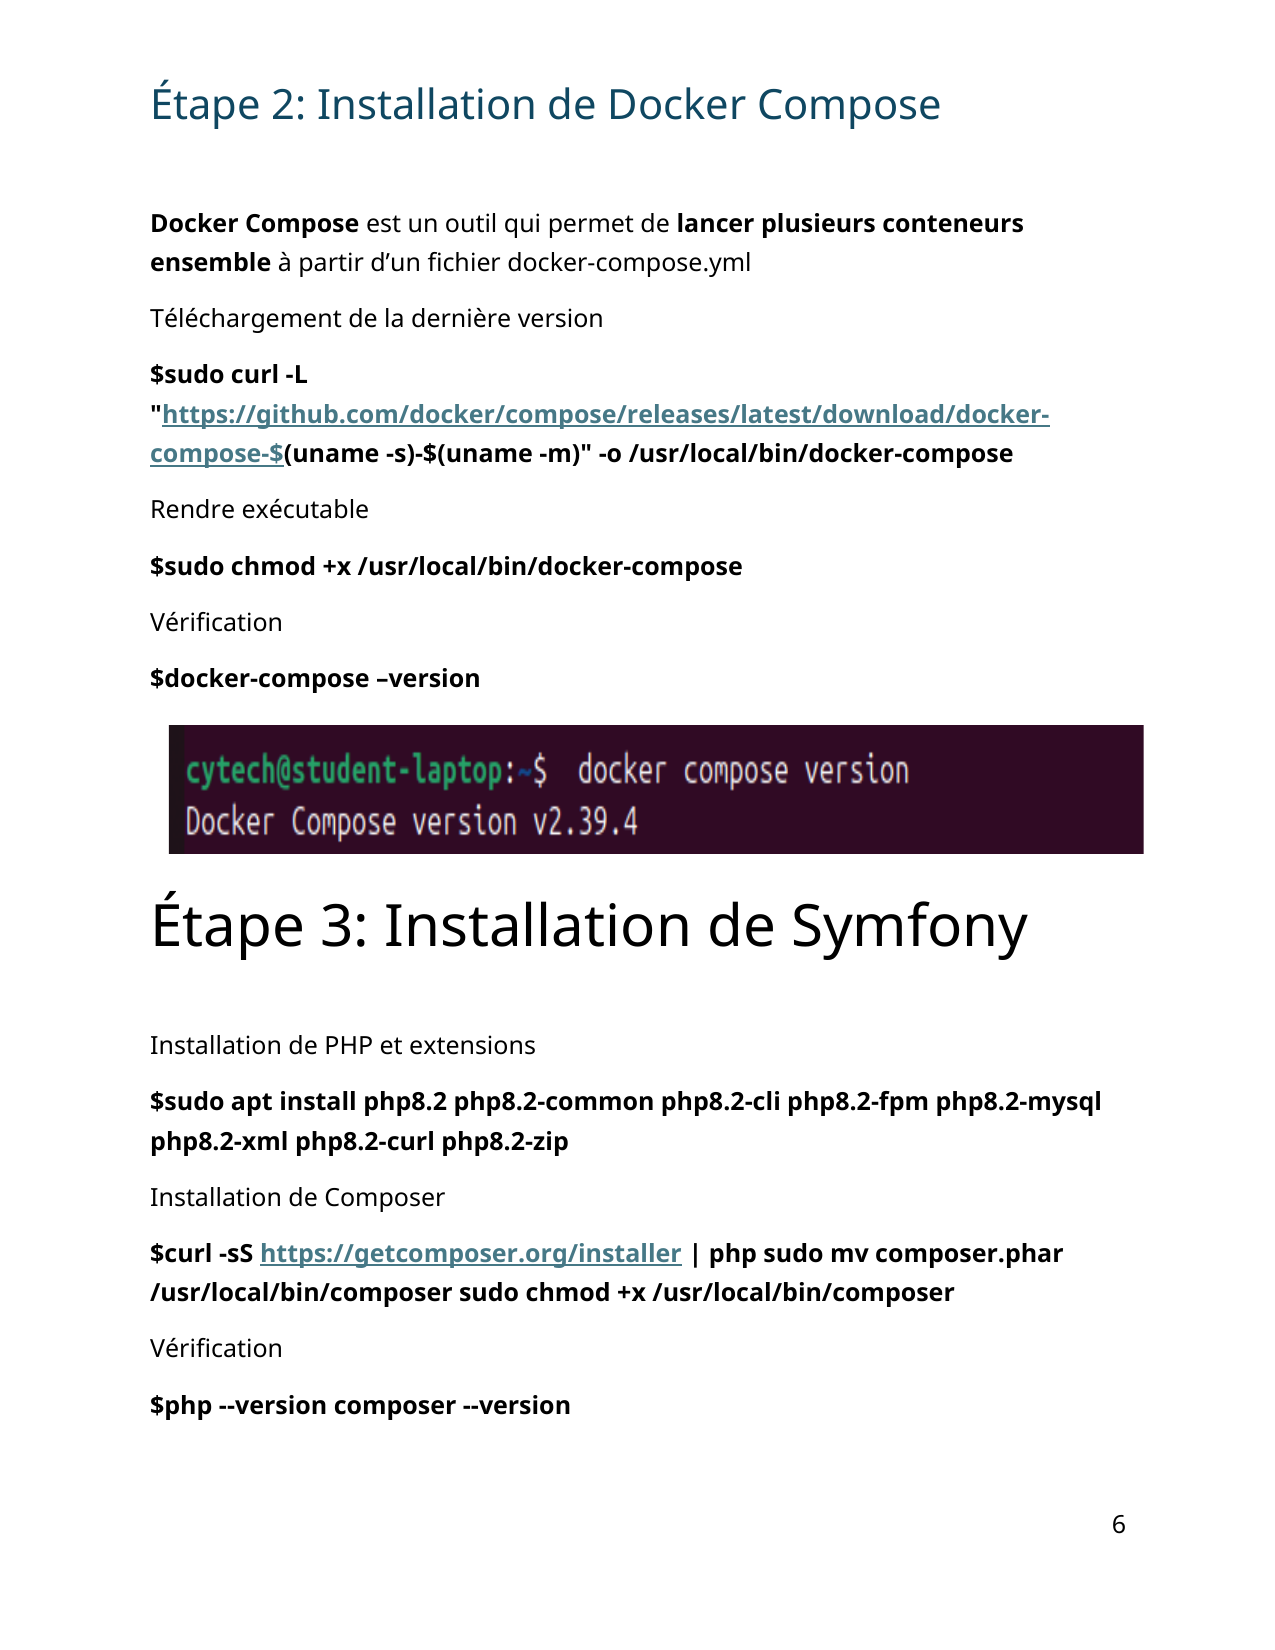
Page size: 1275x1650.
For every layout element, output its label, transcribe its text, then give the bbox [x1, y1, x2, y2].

text Installation de PHP et extensions [150, 1028, 1125, 1062]
text $php --version composer --version [150, 1387, 1125, 1421]
text $curl -sS https://getcomposer.org/installer | php sudo mv composer.phar /usr/local/bin/composer sudo chmod +x /usr/local/bin/composer [150, 1236, 1125, 1309]
text Téléchargement de la dernière version [150, 301, 1125, 335]
text Rendre exécutable [150, 492, 1125, 526]
subtitle Étape 2: Installation de Docker Compose [150, 75, 1125, 132]
title Étape 3: Installation de Symfony [150, 884, 1125, 963]
picture [168, 725, 1144, 854]
text $sudo apt install php8.2 php8.2-common php8.2-cli php8.2-fpm php8.2-mysql php8.2-xml php8.2-curl php8.2-zip [150, 1084, 1125, 1157]
text $sudo chmod +x /usr/local/bin/docker-compose [150, 548, 1125, 582]
text $sudo curl -L "https://github.com/docker/compose/releases/latest/download/docker-compose-$(uname -s)-$(uname -m)" -o /usr/local/bin/docker-compose [150, 357, 1125, 470]
text Installation de Composer [150, 1179, 1125, 1213]
text Docker Compose est un outil qui permet de lancer plusieurs conteneurs ensemble à partir d’un fichier docker-compose.yml [150, 205, 1125, 279]
text Vérification [150, 604, 1125, 638]
text $docker-compose –version [150, 661, 1125, 695]
text Vérification [150, 1331, 1125, 1365]
